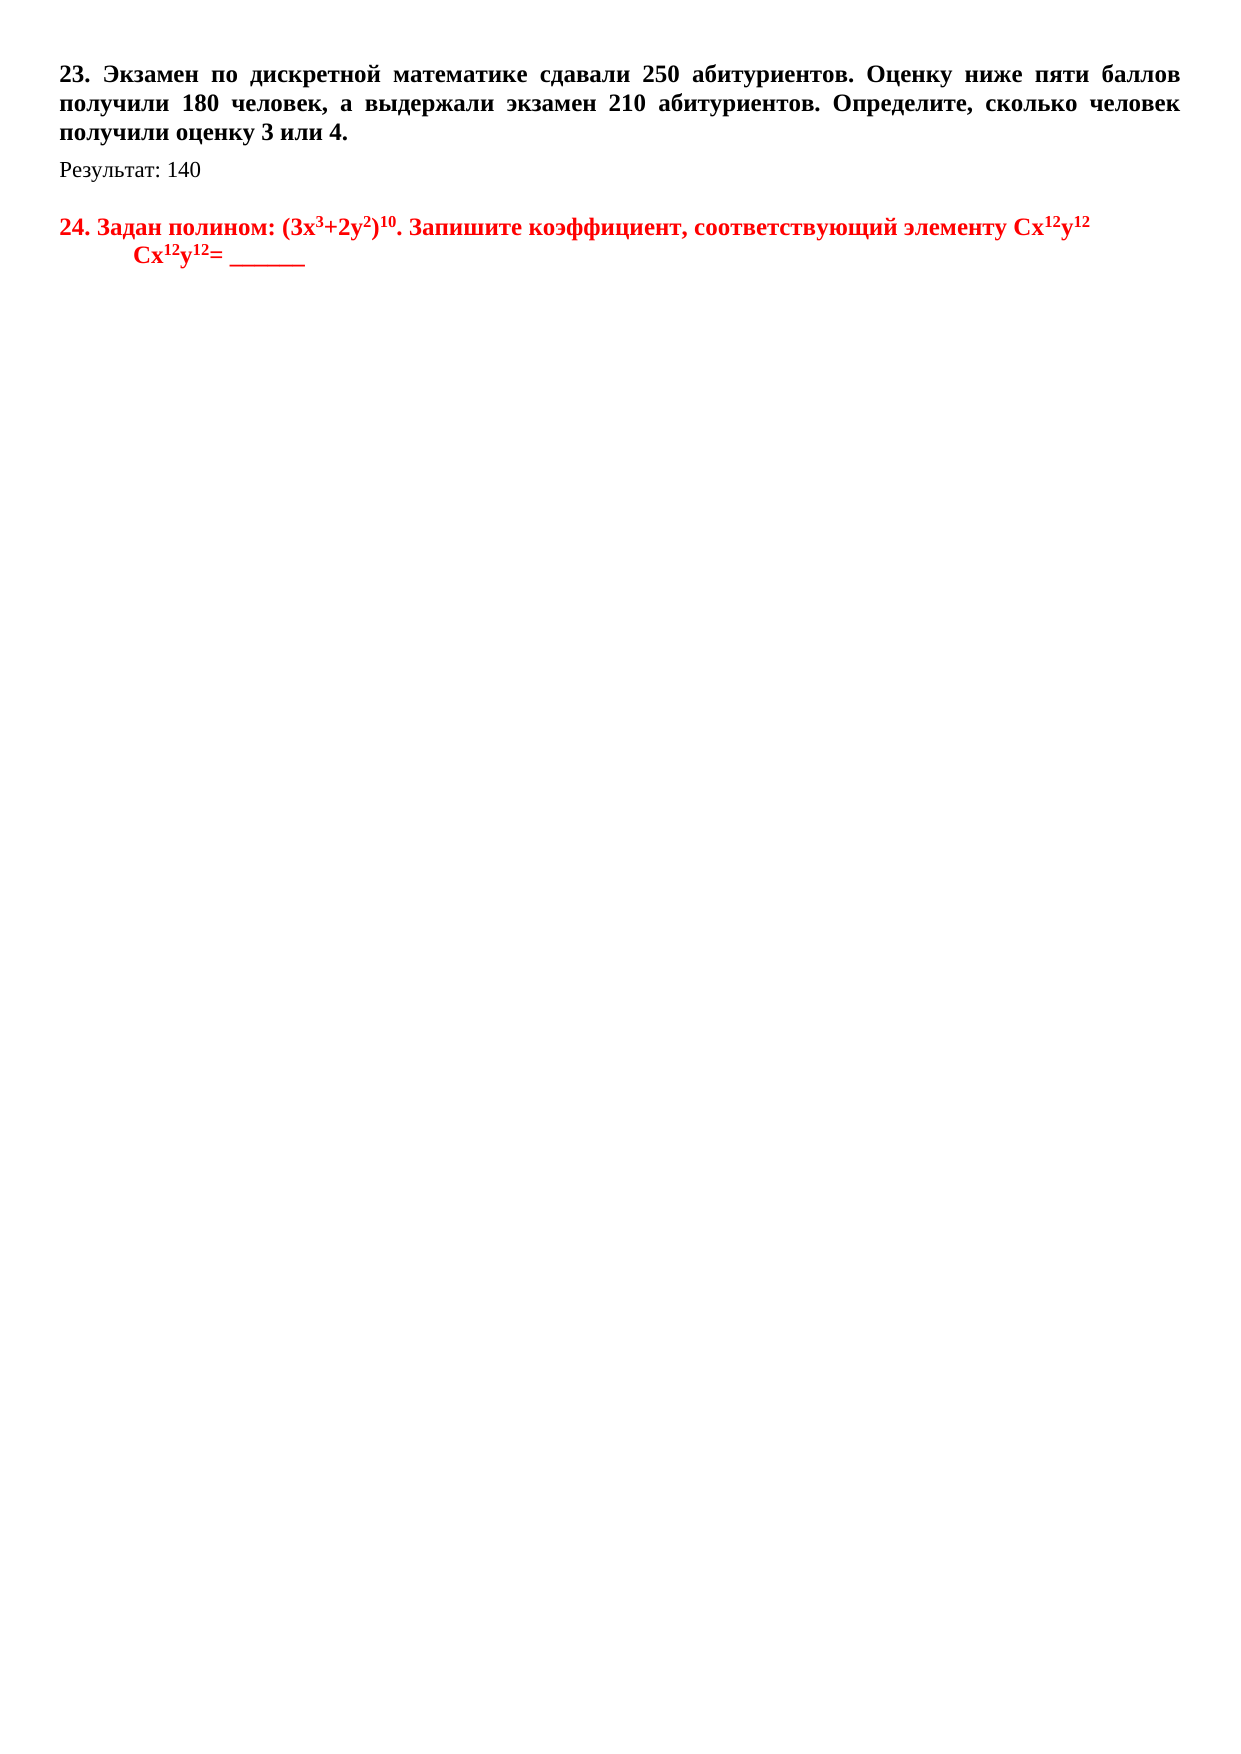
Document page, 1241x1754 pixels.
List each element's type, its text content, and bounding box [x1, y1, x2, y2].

text 23. Экзамен по дискретной математике сдавали 250 абитуриентов. Оценку ниже пяти баллов получили 180 человек, а выдержали экзамен 210 абитуриентов. Определите, сколько человек получили оценку 3 или 4. [59, 59, 1181, 145]
text Результат: 140 [59, 145, 1181, 183]
text Сx12y12= ______ [59, 240, 1181, 269]
text 24. Задан полином: (3x3+2y2)10. Запишите коэффициент, соответствующий элементу Сx12y12 [59, 212, 1181, 240]
